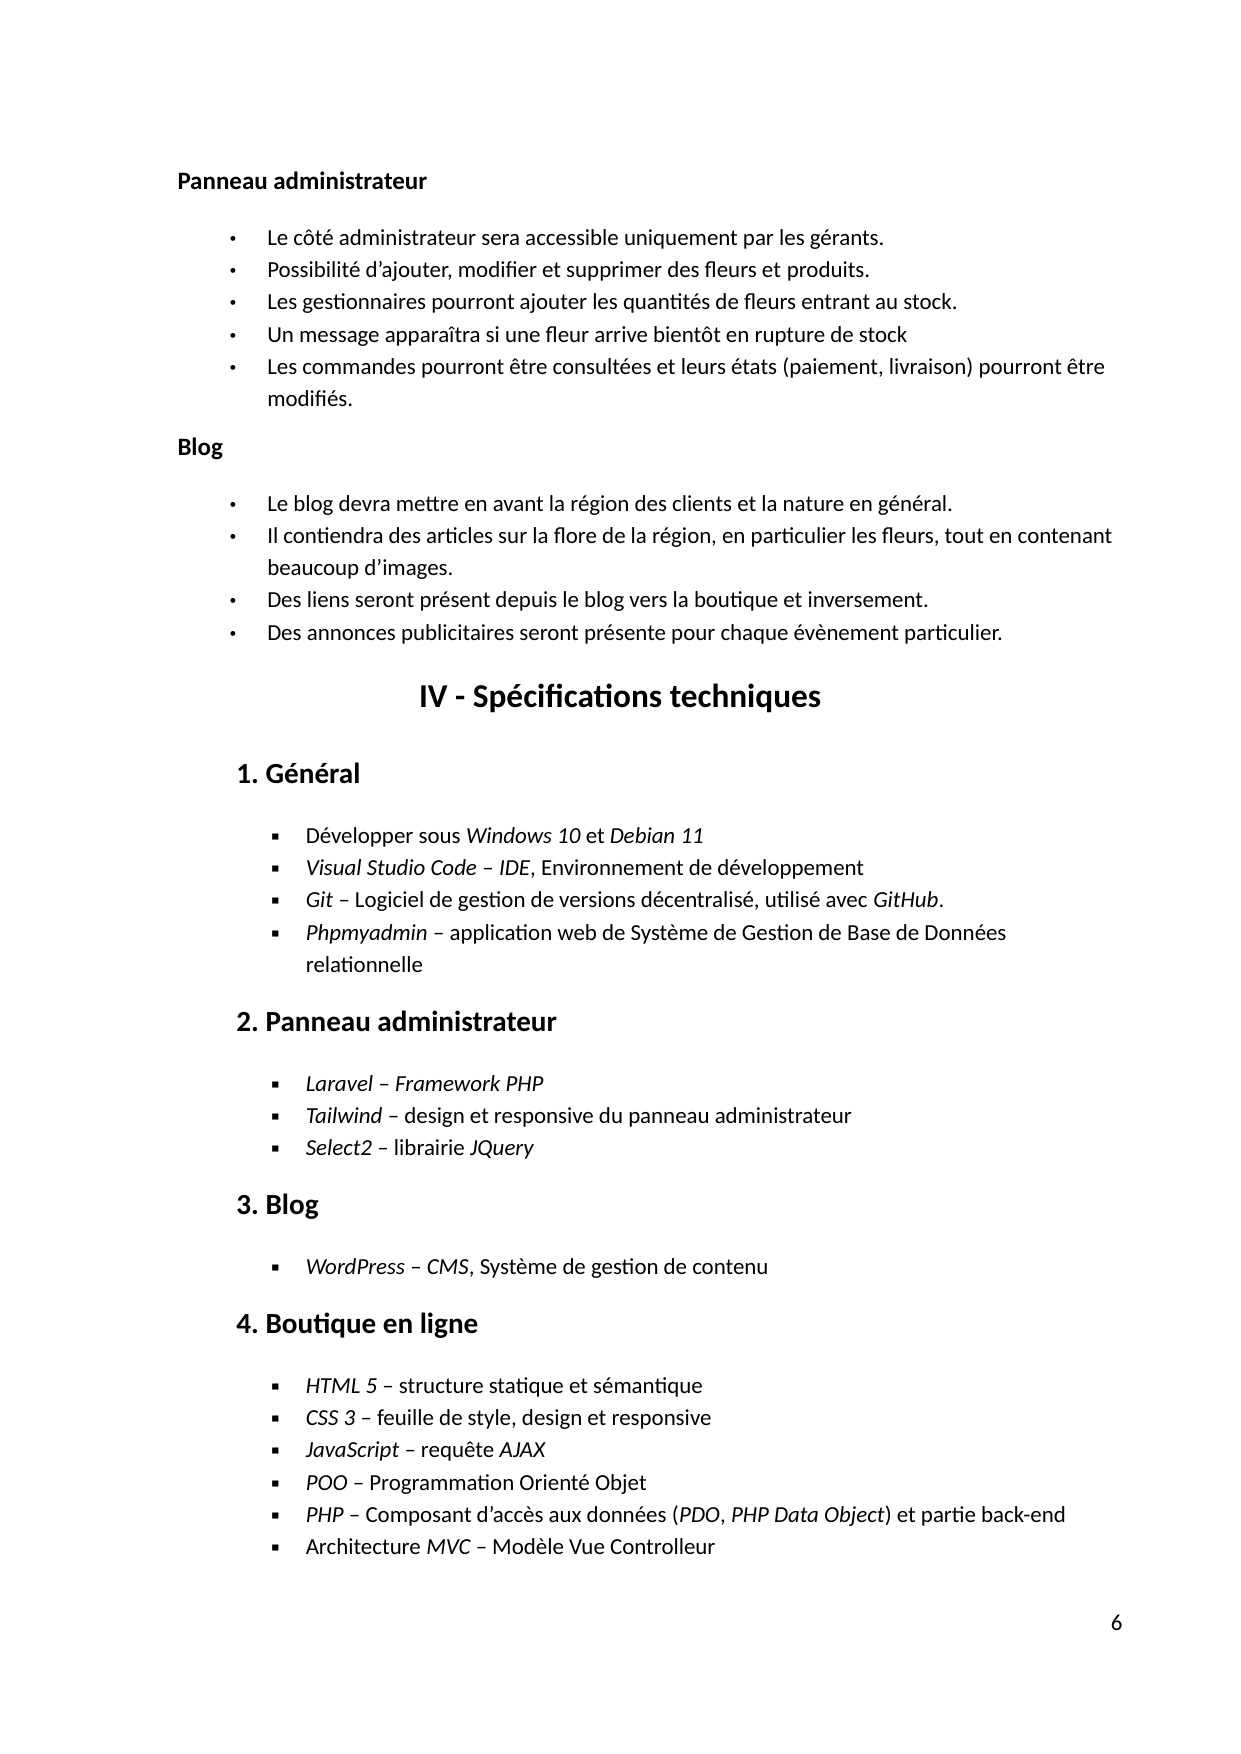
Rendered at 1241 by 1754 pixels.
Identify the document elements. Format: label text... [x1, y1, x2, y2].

list Un message apparaîtra si une fleur arrive bientôt en rupture de stock [229, 320, 1122, 348]
subtitle Blog [177, 431, 1122, 461]
list WordPress – CMS, Système de gestion de contenu [268, 1252, 1122, 1280]
subtitle Général [236, 755, 1122, 791]
list Il contiendra des articles sur la flore de la région, en particulier les fleurs, tout en contenant beaucoup d’images. [229, 521, 1122, 581]
subtitle Blog [236, 1186, 1122, 1222]
list Les gestionnaires pourront ajouter les quantités de fleurs entrant au stock. [229, 287, 1122, 316]
list Tailwind – design et responsive du panneau administrateur [268, 1101, 1122, 1129]
list Possibilité d’ajouter, modifier et supprimer des fleurs et produits. [229, 255, 1122, 283]
list Les commandes pourront être consultées et leurs états (paiement, livraison) pourront être modifiés. [229, 352, 1122, 412]
list Le côté administrateur sera accessible uniquement par les gérants. [229, 223, 1122, 251]
subtitle Spécifications techniques [118, 675, 1122, 716]
list Laravel – Framework PHP [268, 1069, 1122, 1097]
list Des annonces publicitaires seront présente pour chaque évènement particulier. [229, 618, 1122, 646]
list Select2 – librairie JQuery [268, 1133, 1122, 1161]
list HTML 5 – structure statique et sémantique [268, 1371, 1122, 1399]
list POO – Programmation Orienté Objet [268, 1468, 1122, 1496]
list Développer sous Windows 10 et Debian 11 [268, 821, 1122, 849]
list Des liens seront présent depuis le blog vers la boutique et inversement. [229, 586, 1122, 614]
list Le blog devra mettre en avant la région des clients et la nature en général. [229, 489, 1122, 517]
list Visual Studio Code – IDE, Environnement de développement [268, 853, 1122, 881]
list CSS 3 – feuille de style, design et responsive [268, 1403, 1122, 1431]
list Phpmyadmin – application web de Système de Gestion de Base de Données relationnelle [268, 918, 1122, 978]
subtitle Panneau administrateur [236, 1003, 1122, 1038]
list Architecture MVC – Modèle Vue Controlleur [268, 1532, 1122, 1560]
list Git – Logiciel de gestion de versions décentralisé, utilisé avec GitHub. [268, 885, 1122, 913]
subtitle Boutique en ligne [236, 1305, 1122, 1341]
subtitle Panneau administrateur [177, 165, 1122, 195]
list PHP – Composant d’accès aux données (PDO, PHP Data Object) et partie back-end [268, 1500, 1122, 1528]
list JavaScript – requête AJAX [268, 1435, 1122, 1463]
